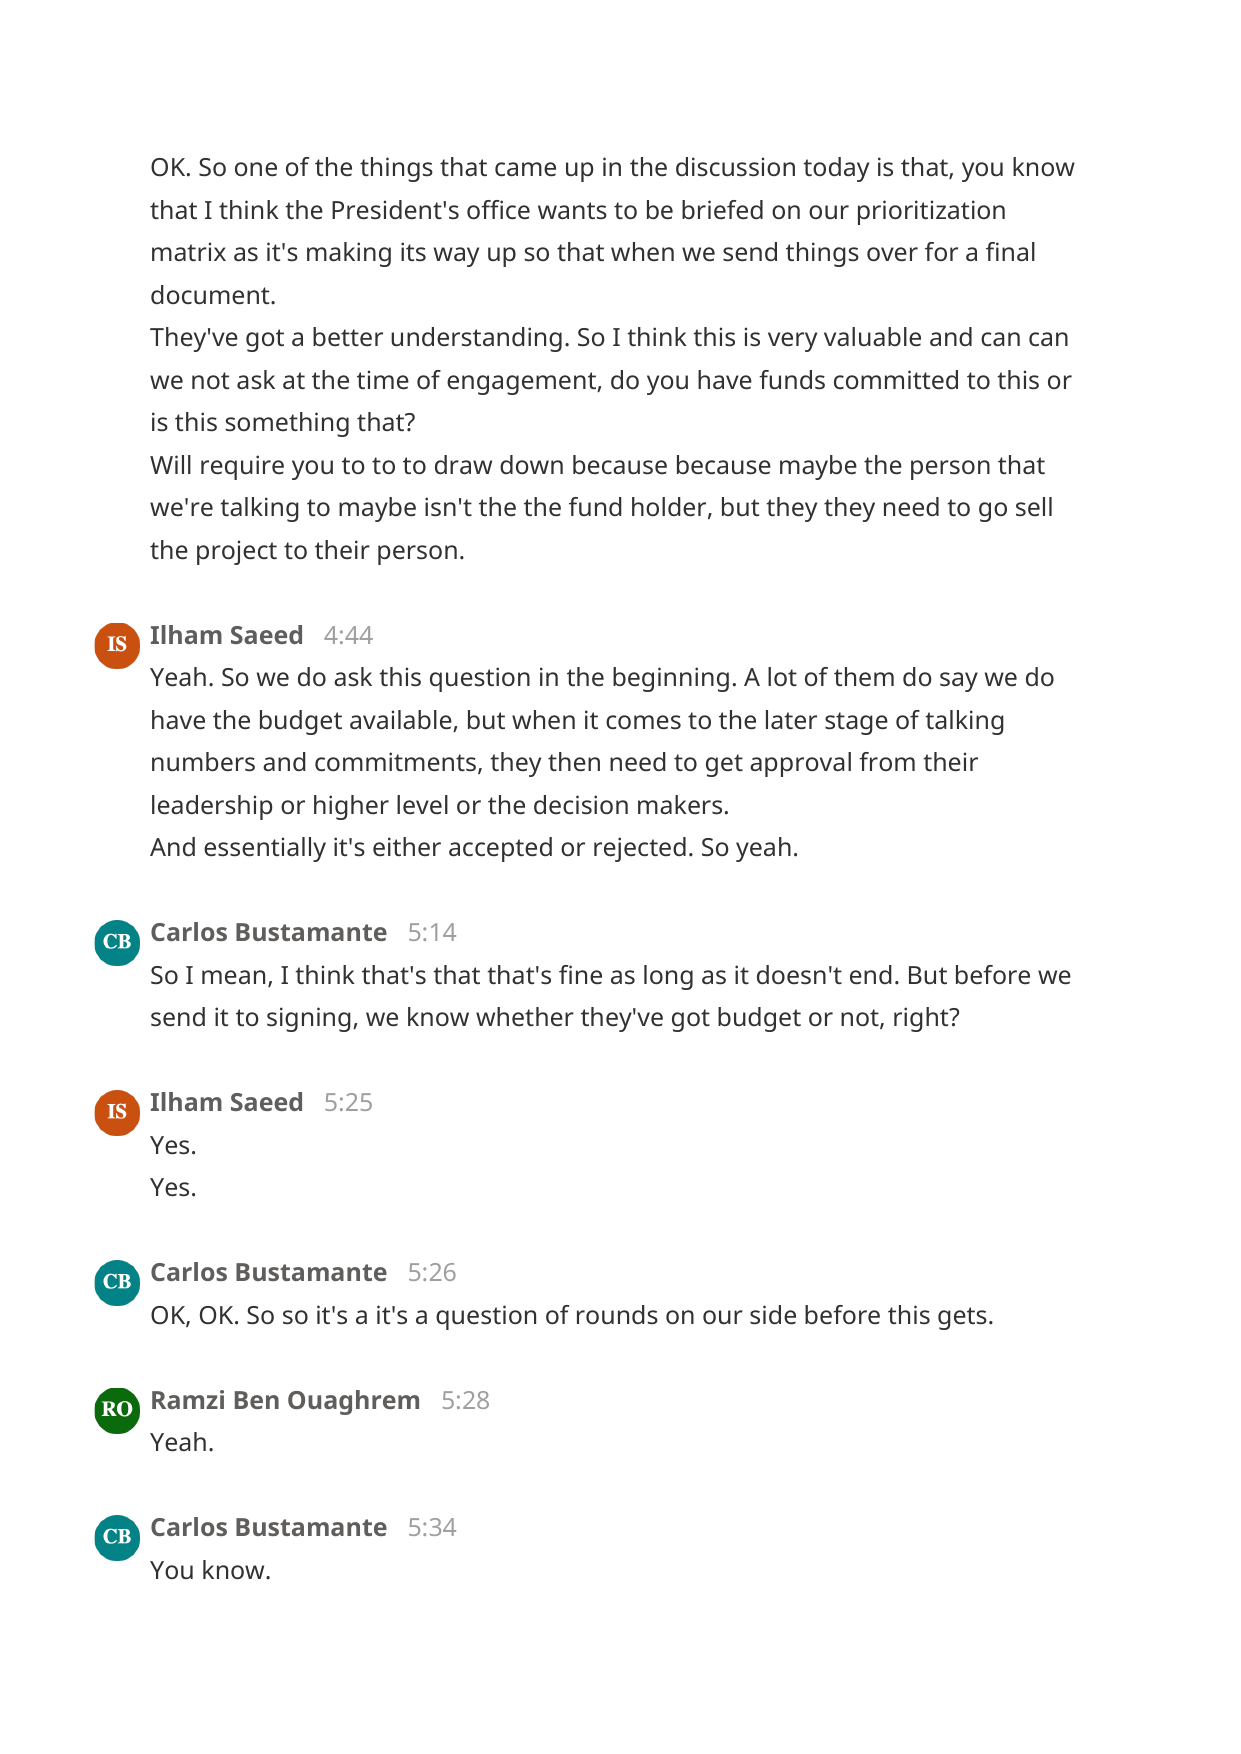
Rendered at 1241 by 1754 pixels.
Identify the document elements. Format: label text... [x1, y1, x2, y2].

text Ramzi Ben Ouaghrem 5:28 Yeah. [150, 1340, 1090, 1459]
text Ilham Saeed 4:44 Yeah. So we do ask this question in the beginning. A lot of them do say we do have the budget available, but when it comes to the later stage of talking numbers and commitments, they then need to get approval from their leadership or higher level or the decision makers. And essentially it's either accepted or rejected. So yeah. [150, 575, 1090, 864]
text Carlos Bustamante 5:14 So I mean, I think that's that that's fine as long as it doesn't end. But before we send it to signing, we know whether they've got budget or not, right? [150, 872, 1090, 1034]
text Ilham Saeed 5:25 Yes. Yes. [150, 1042, 1090, 1204]
text Carlos Bustamante 5:26 OK, OK. So so it's a it's a question of rounds on our side before this gets. [150, 1212, 1090, 1332]
text OK. So one of the things that came up in the discussion today is that, you know that I think the President's office wants to be briefed on our prioritization matrix as it's making its way up so that when we send things over for a final document. They've got a better understanding. So I think this is very valuable and can can we not ask at the time of engagement, do you have funds committed to this or is this something that? Will require you to to to draw down because because maybe the person that we're talking to maybe isn't the the fund holder, but they they need to go sell the project to their person. [150, 150, 1090, 567]
text Carlos Bustamante 5:34 You know. [150, 1467, 1090, 1587]
